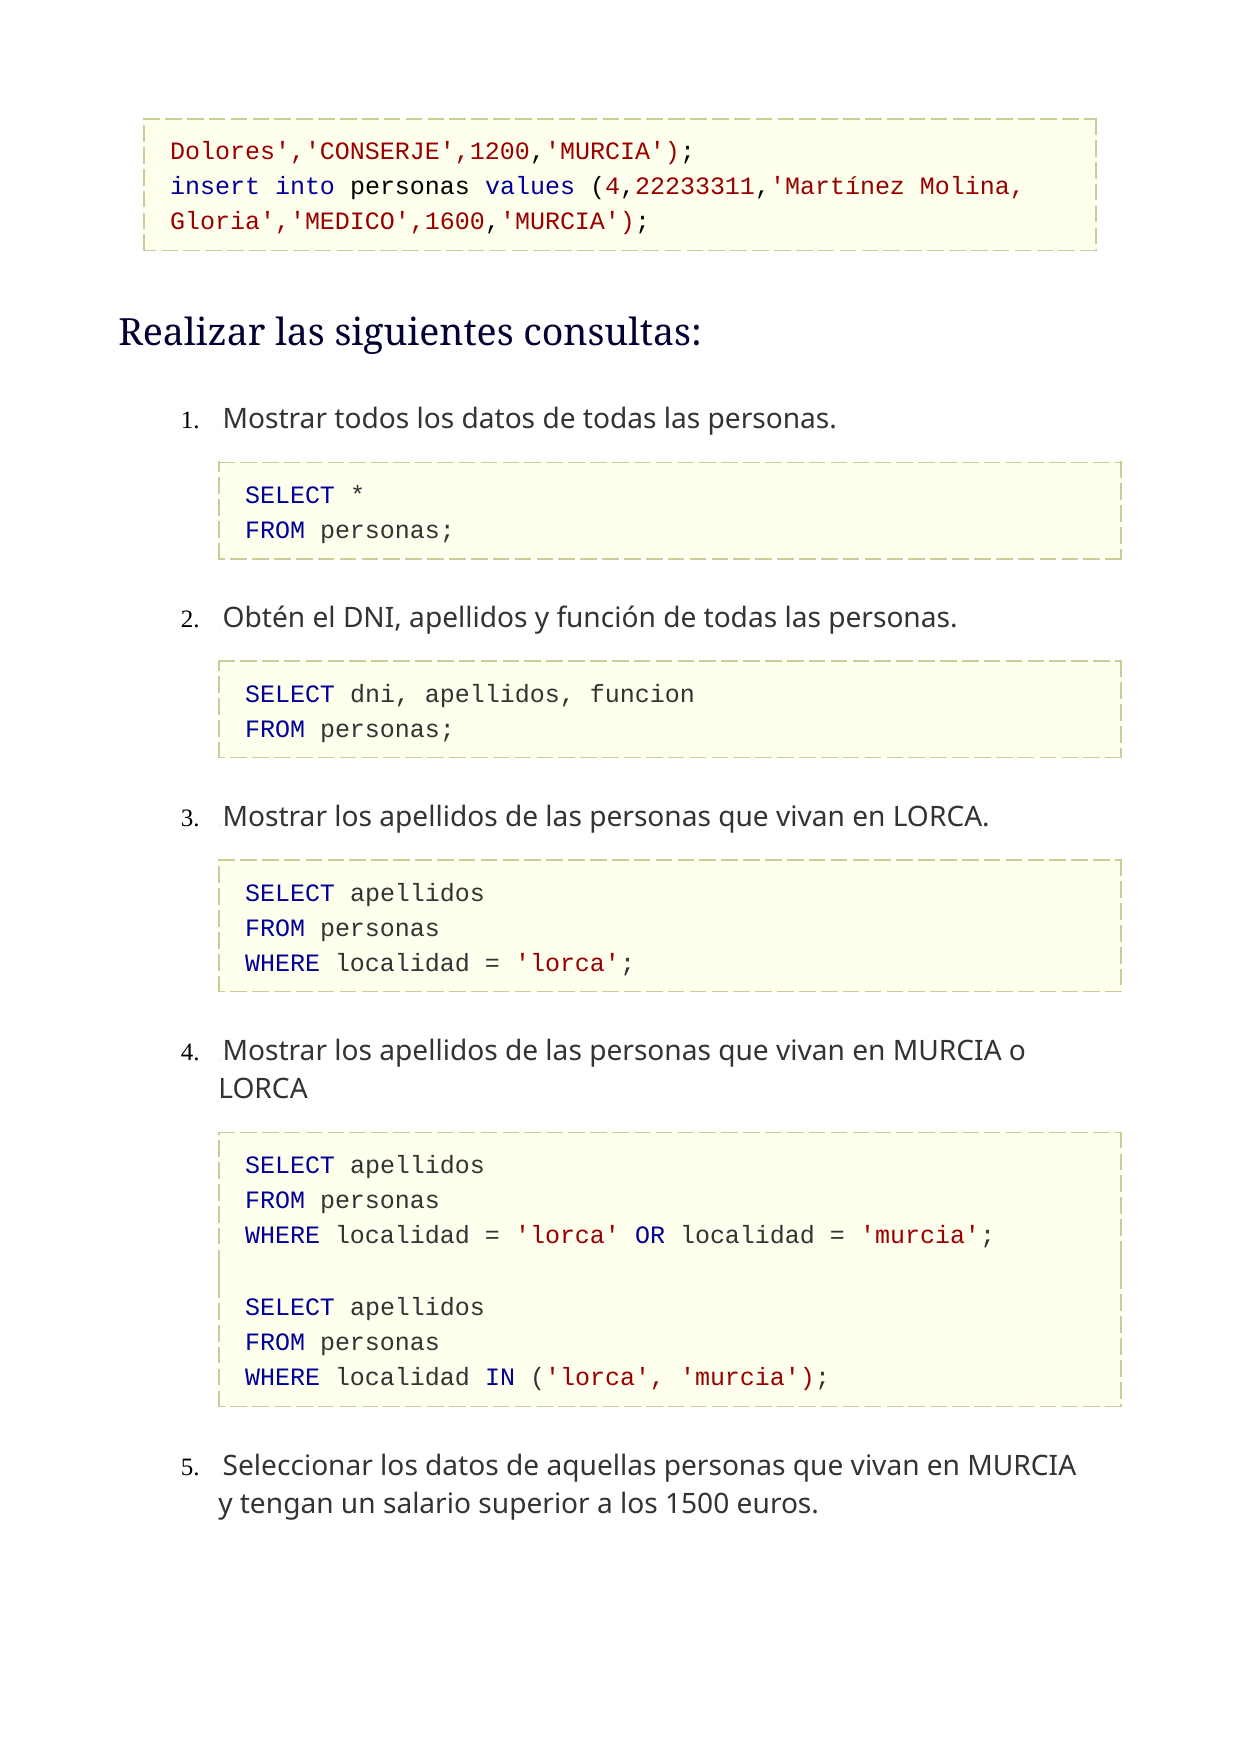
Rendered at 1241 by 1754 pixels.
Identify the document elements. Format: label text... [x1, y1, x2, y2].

text SELECT apellidos FROM personas WHERE localidad IN ('lorca', 'murcia'); [218, 1274, 1122, 1407]
list -- 3) Mostrar los apellidos de las personas que vivan en LORCA. [181, 796, 1097, 834]
text SELECT apellidos FROM personas WHERE localidad = 'lorca' OR localidad = 'murcia'; [218, 1132, 1122, 1251]
subtitle Realizar las siguientes consultas: [118, 305, 1122, 356]
list -- 2) Obtén el DNI, apellidos y función de todas las personas. [181, 597, 1097, 635]
text SELECT * FROM personas; [218, 461, 1122, 559]
text SELECT dni, apellidos, funcion FROM personas; [218, 660, 1122, 758]
text SELECT apellidos FROM personas WHERE localidad = 'lorca'; [218, 859, 1122, 992]
text Dolores','CONSERJE',1200,'MURCIA'); insert into personas values (4,22233311,'Martínez Molina, Gloria','MEDICO',1600,'MURCIA'); [143, 118, 1097, 251]
list -- 1) Mostrar todos los datos de todas las personas. [181, 398, 1097, 436]
list -- 5) Seleccionar los datos de aquellas personas que vivan en MURCIA y tengan un salario superior a los 1500 euros. [181, 1445, 1097, 1521]
list -- 4) Mostrar los apellidos de las personas que vivan en MURCIA o LORCA [181, 1030, 1097, 1107]
